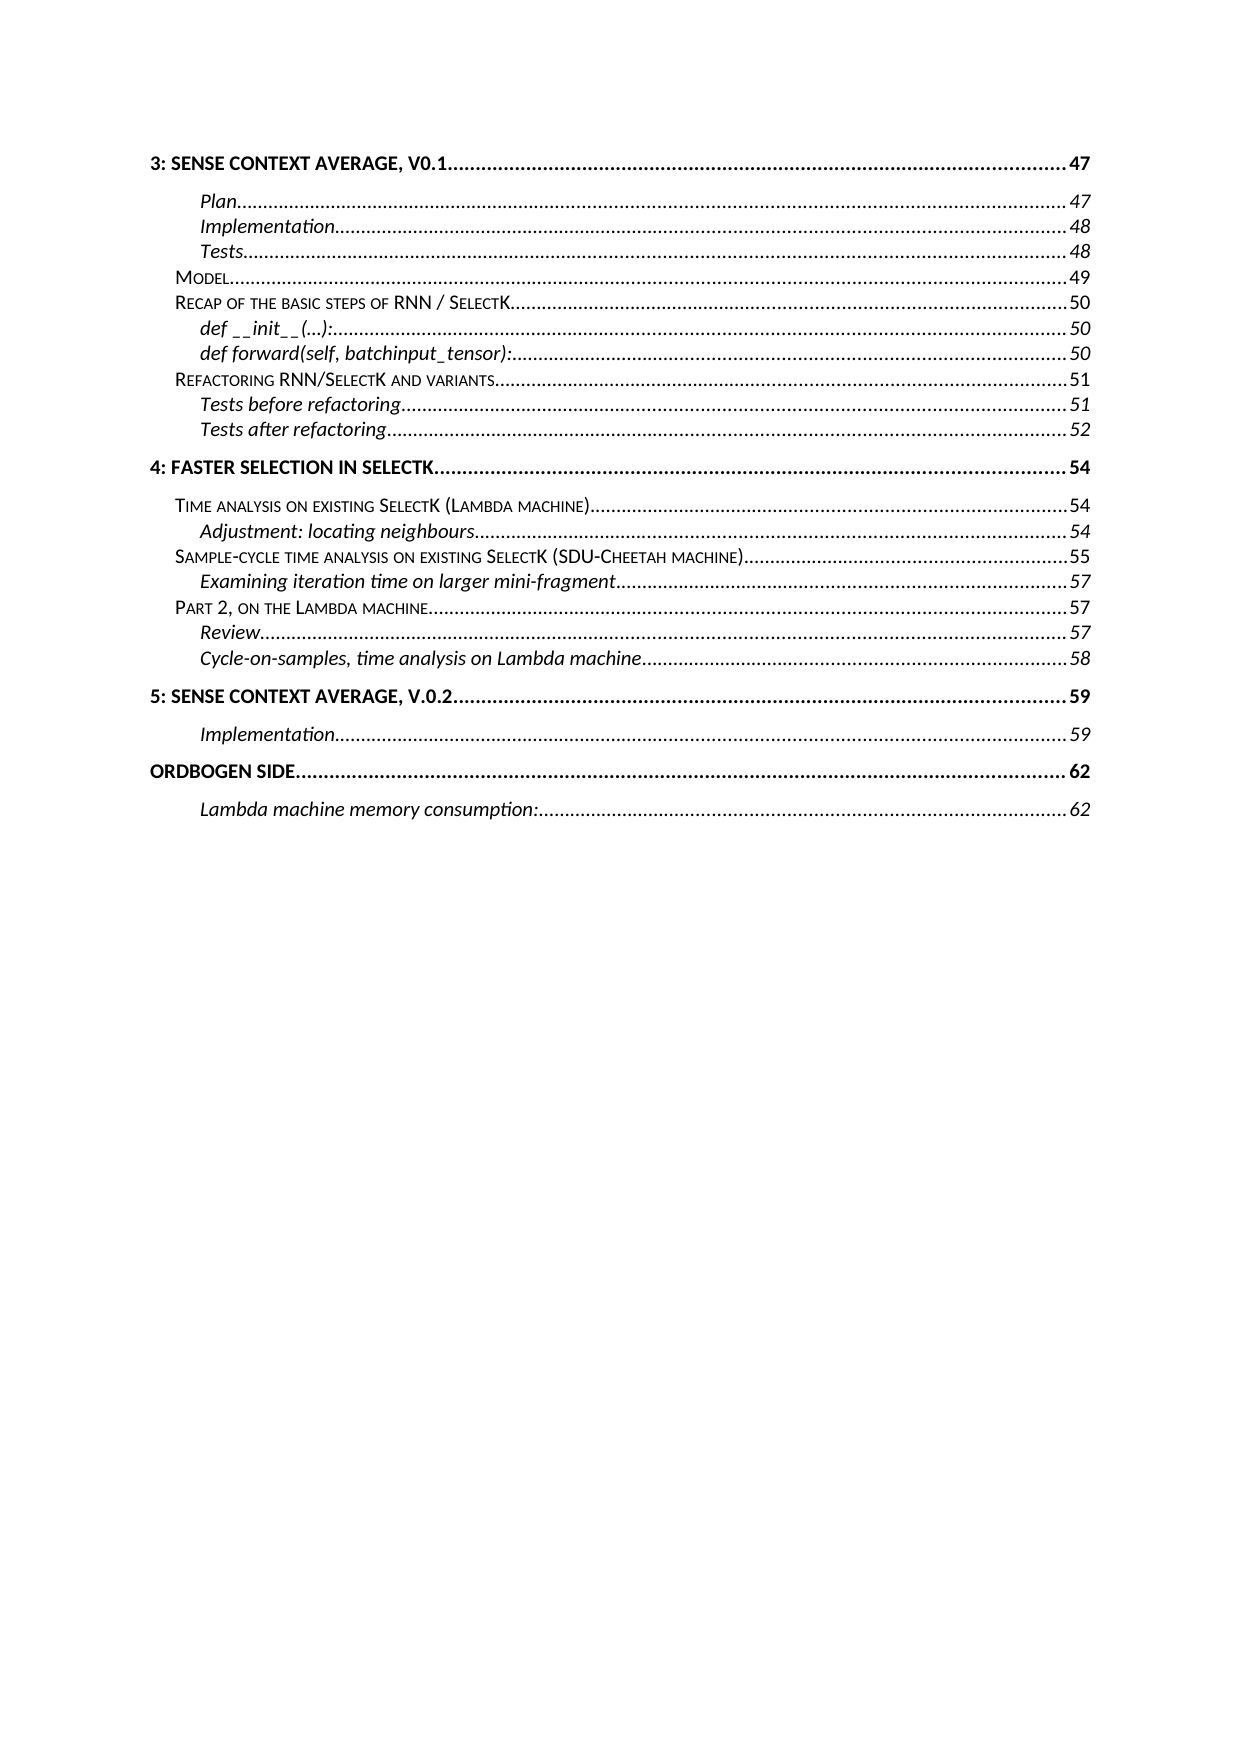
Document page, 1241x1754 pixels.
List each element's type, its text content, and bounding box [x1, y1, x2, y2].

text 5: Sense Context Average, v.0.2 59 [150, 683, 1090, 708]
text 4: Faster selection in SelectK 54 [150, 454, 1090, 480]
text Implementation 48 [200, 213, 1090, 239]
text Implementation 59 [200, 721, 1090, 746]
text 3: Sense context average, v0.1 47 [150, 150, 1090, 175]
text Plan 47 [200, 188, 1090, 213]
text Ordbogen Side 62 [150, 759, 1090, 784]
text def __init__(…): 50 [200, 315, 1090, 340]
text Review 57 [200, 619, 1090, 645]
text Tests after refactoring 52 [200, 417, 1090, 442]
text Sample-cycle time analysis on existing SelectK (SDU-Cheetah machine) 55 [175, 543, 1090, 569]
text Adjustment: locating neighbours 54 [200, 518, 1090, 543]
text Time analysis on existing SelectK (Lambda machine) 54 [175, 492, 1090, 518]
text Cycle-on-samples, time analysis on Lambda machine 58 [200, 645, 1090, 670]
text Refactoring RNN/SelectK and variants 51 [175, 366, 1090, 391]
text Examining iteration time on larger mini-fragment 57 [200, 569, 1090, 594]
text Tests 48 [200, 239, 1090, 264]
text Lambda machine memory consumption: 62 [200, 797, 1090, 822]
text Tests before refactoring 51 [200, 391, 1090, 417]
text Model 49 [175, 264, 1090, 289]
text Part 2, on the Lambda machine 57 [175, 594, 1090, 619]
text def forward(self, batchinput_tensor): 50 [200, 340, 1090, 366]
text Recap of the basic steps of RNN / SelectK 50 [175, 289, 1090, 315]
